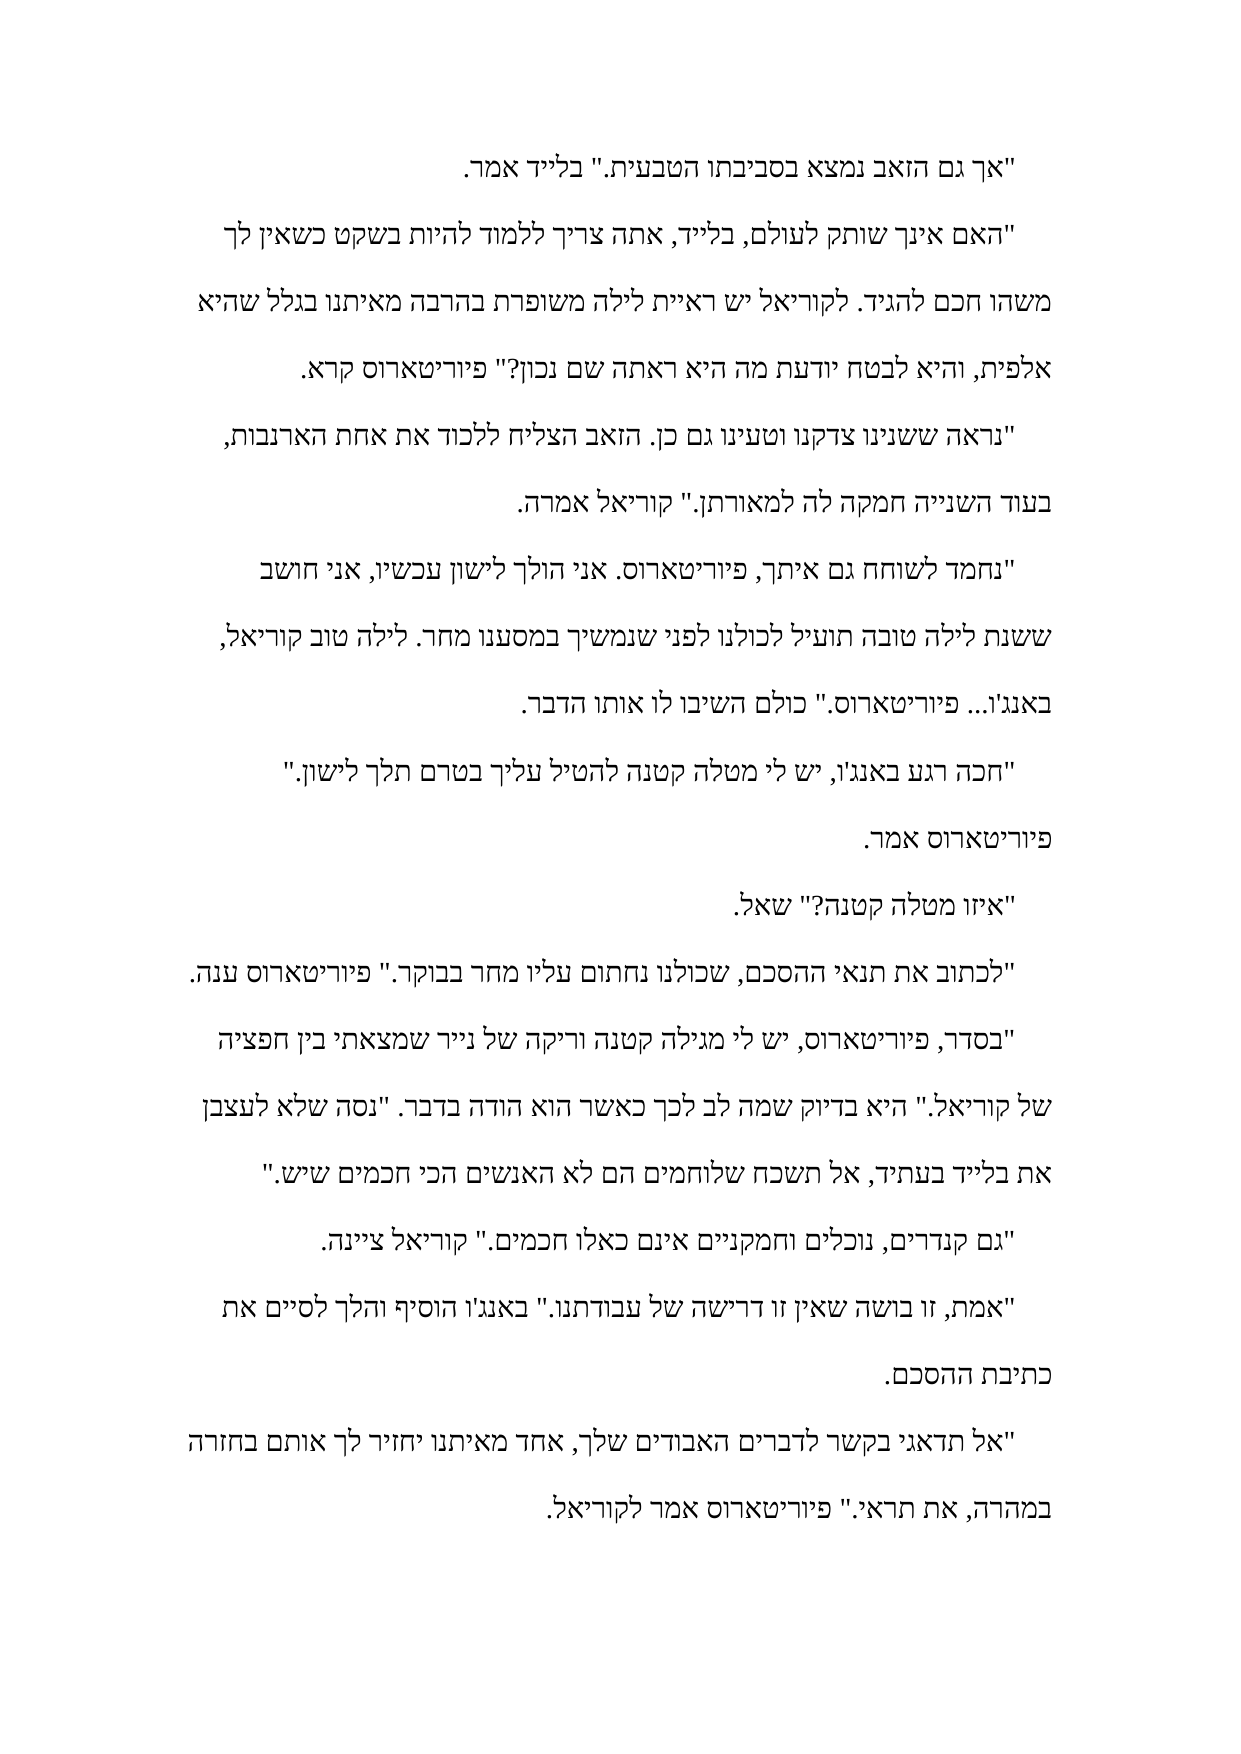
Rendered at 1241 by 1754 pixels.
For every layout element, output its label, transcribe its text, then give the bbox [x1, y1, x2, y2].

text "לכתוב את תנאי ההסכם, שכולנו נחתום עליו מחר בבוקר." פיוריטארוס ענה. [187, 955, 1053, 988]
text "אך גם הזאב נמצא בסביבתו הטבעית." בלייד אמר. [187, 150, 1053, 183]
text "איזו מטלה קטנה?" שאל. [187, 888, 1053, 921]
text "חכה רגע באנג'ו, יש לי מטלה קטנה להטיל עליך בטרם תלך לישון." פיוריטארוס אמר. [187, 754, 1053, 854]
text "נחמד לשוחח גם איתך, פיוריטארוס. אני הולך לישון עכשיו, אני חושב ששנת לילה טובה תועיל לכולנו לפני שנמשיך במסענו מחר. לילה טוב קוריאל, באנג'ו... פיוריטארוס." כולם השיבו לו אותו הדבר. [187, 552, 1053, 720]
text "אל תדאגי בקשר לדברים האבודים שלך, אחד מאיתנו יחזיר לך אותם בחזרה במהרה, את תראי." פיוריטארוס אמר לקוריאל. [187, 1424, 1053, 1525]
text "גם קנדרים, נוכלים וחמקניים אינם כאלו חכמים." קוריאל ציינה. [187, 1223, 1053, 1257]
text "האם אינך שותק לעולם, בלייד, אתה צריך ללמוד להיות בשקט כשאין לך משהו חכם להגיד. לקוריאל יש ראיית לילה משופרת בהרבה מאיתנו בגלל שהיא אלפית, והיא לבטח יודעת מה היא ראתה שם נכון?" פיוריטארוס קרא. [187, 217, 1053, 385]
text "בסדר, פיוריטארוס, יש לי מגילה קטנה וריקה של נייר שמצאתי בין חפציה של קוריאל." היא בדיוק שמה לב לכך כאשר הוא הודה בדבר. "נסה שלא לעצבן את בלייד בעתיד, אל תשכח שלוחמים הם לא האנשים הכי חכמים שיש." [187, 1022, 1053, 1190]
text "אמת, זו בושה שאין זו דרישה של עבודתנו." באנג'ו הוסיף והלך לסיים את כתיבת ההסכם. [187, 1290, 1053, 1391]
text "נראה ששנינו צדקנו וטעינו גם כן. הזאב הצליח ללכוד את אחת הארנבות, בעוד השנייה חמקה לה למאורתן." קוריאל אמרה. [187, 418, 1053, 519]
